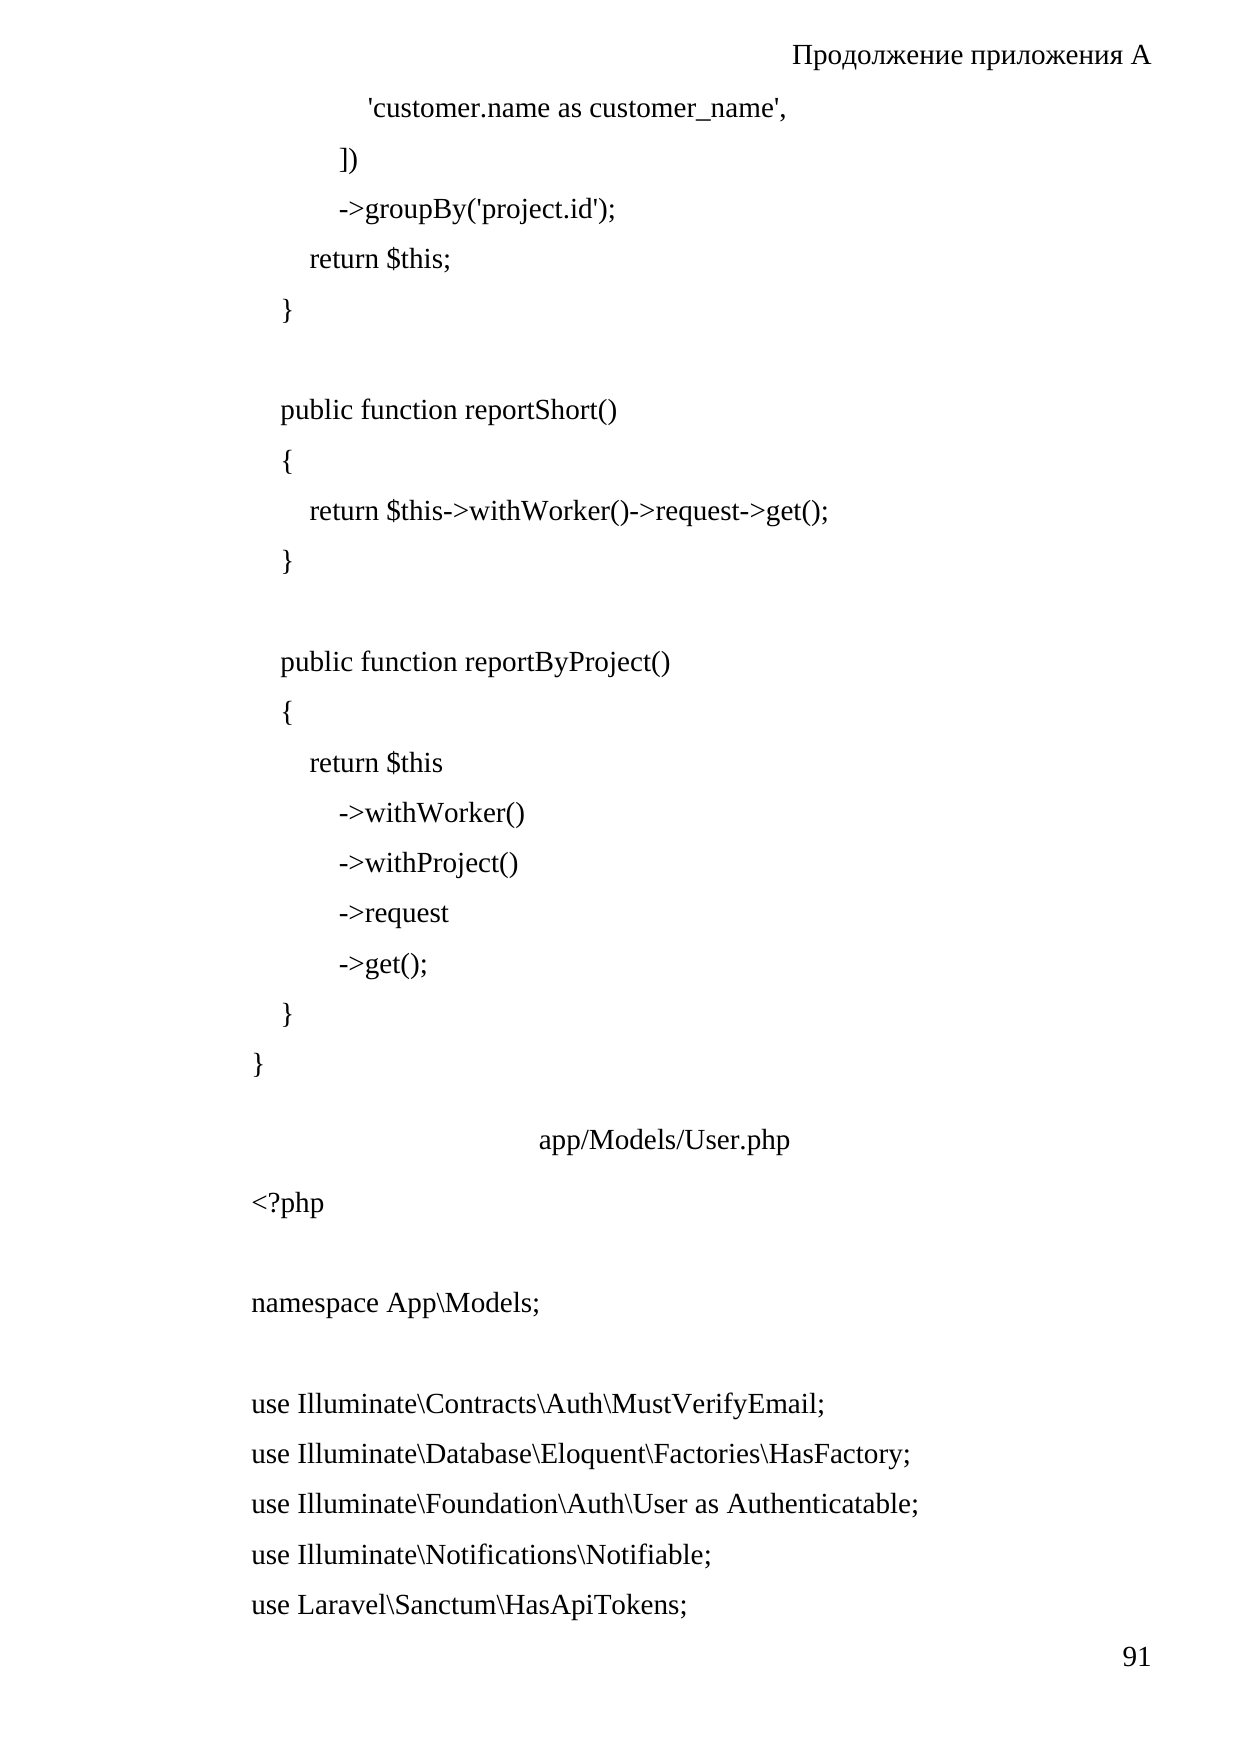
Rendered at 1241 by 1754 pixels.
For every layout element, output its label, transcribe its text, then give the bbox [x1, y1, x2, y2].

text } [177, 1047, 1152, 1080]
text ->withWorker() [177, 795, 1152, 828]
text public function reportByProject() [177, 644, 1152, 678]
text return $this->withWorker()->request->get(); [177, 493, 1152, 527]
text use Illuminate\Contracts\Auth\MustVerifyEmail; [177, 1386, 1152, 1419]
text } [177, 996, 1152, 1030]
text { [177, 443, 1152, 476]
text ->request [177, 896, 1152, 929]
text 'customer.name as customer_name', [177, 91, 1152, 124]
text use Illuminate\Database\Eloquent\Factories\HasFactory; [177, 1436, 1152, 1470]
text return $this; [177, 242, 1152, 275]
text ->get(); [177, 946, 1152, 979]
text ->groupBy('project.id'); [177, 191, 1152, 225]
text } [177, 543, 1152, 577]
text { [177, 694, 1152, 728]
text ->withProject() [177, 845, 1152, 879]
text ]) [177, 141, 1152, 174]
text namespace App\Models; [177, 1285, 1152, 1319]
text public function reportShort() [177, 392, 1152, 426]
text use Illuminate\Notifications\Notifiable; [177, 1537, 1152, 1570]
text use Laravel\Sanctum\HasApiTokens; [177, 1587, 1152, 1621]
text <?php [177, 1185, 1152, 1218]
text return $this [177, 745, 1152, 778]
subtitle app/Models/User.php [177, 1122, 1152, 1155]
text use Illuminate\Foundation\Auth\User as Authenticatable; [177, 1487, 1152, 1520]
text } [177, 292, 1152, 325]
